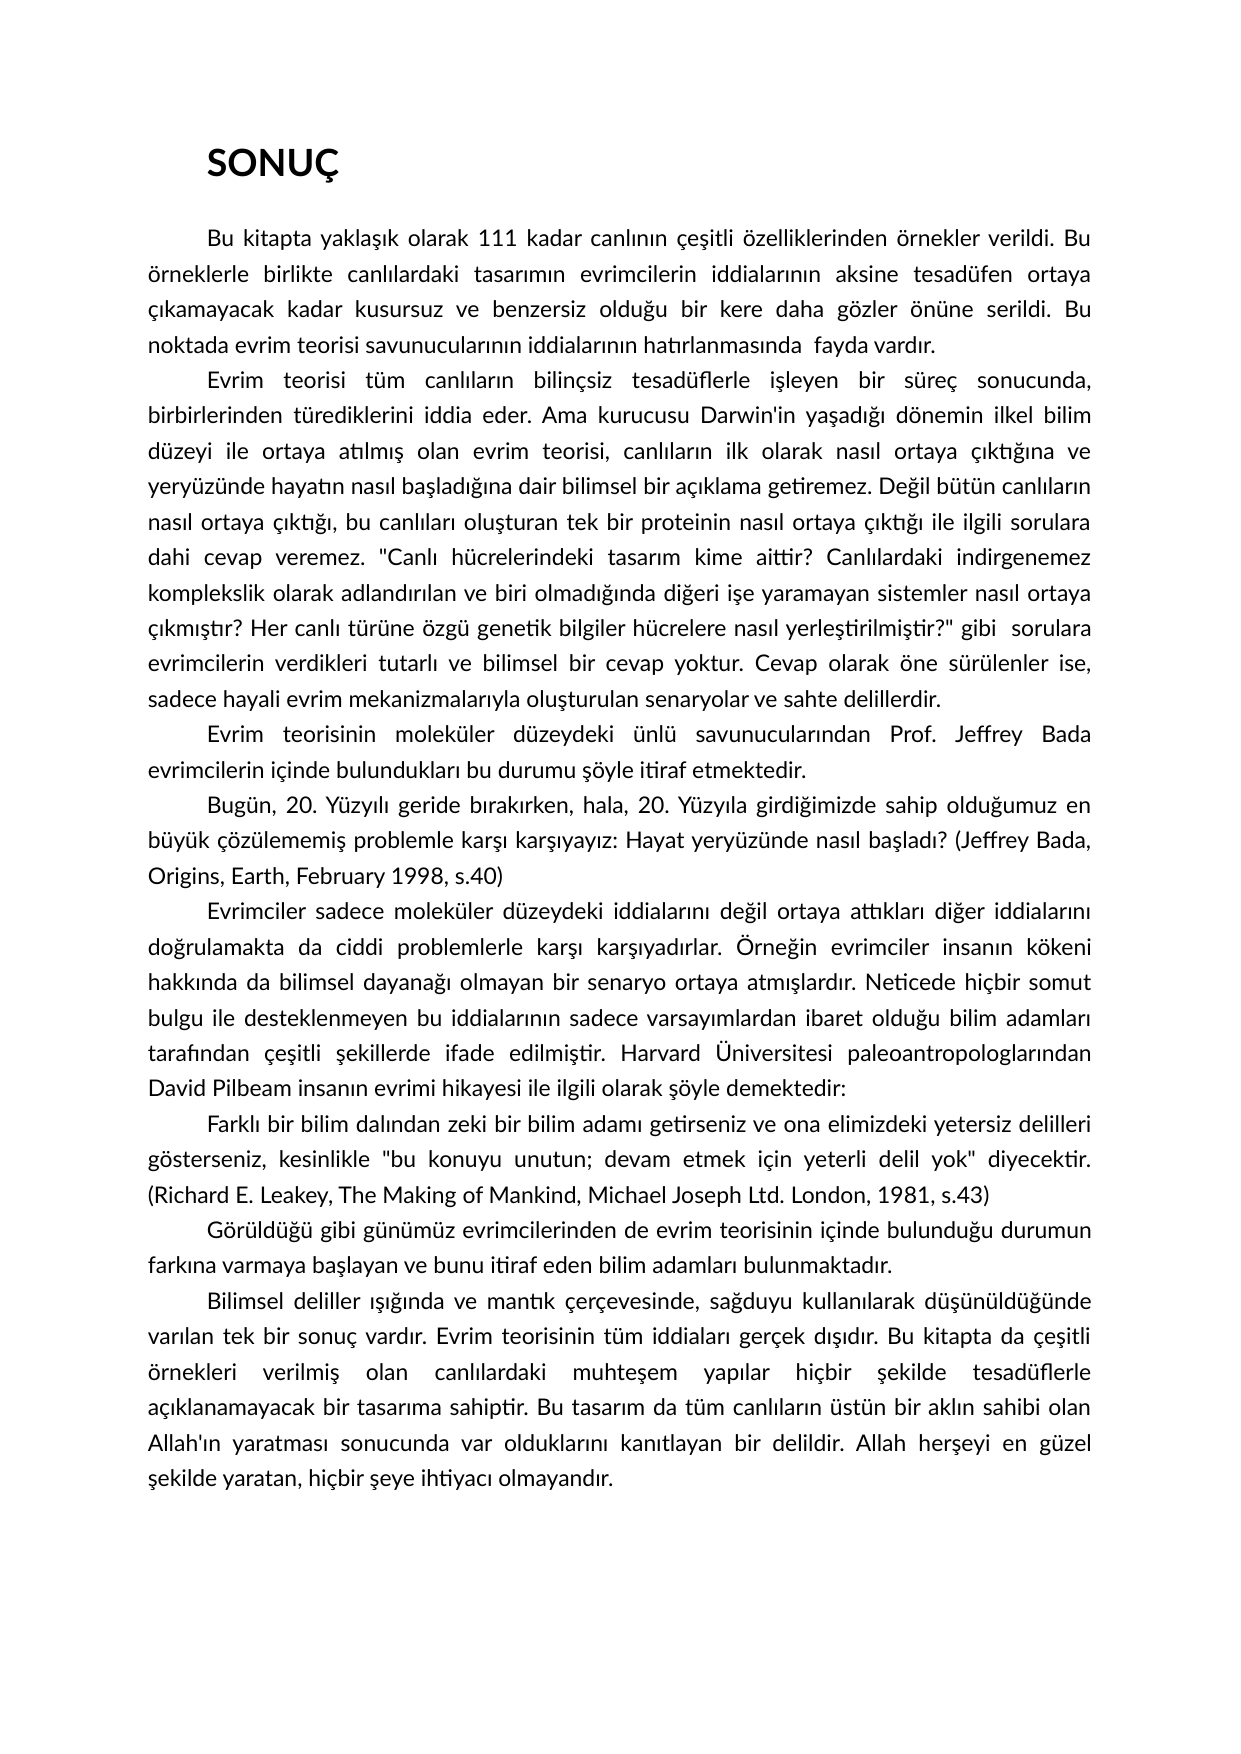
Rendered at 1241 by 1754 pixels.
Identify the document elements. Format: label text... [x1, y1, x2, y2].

text Evrim teorisinin moleküler düzeydeki ünlü savunucularından Prof. Jeffrey Bada evrimcilerin içinde bulundukları bu durumu şöyle itiraf etmektedir. [148, 714, 1093, 785]
text Farklı bir bilim dalından zeki bir bilim adamı getirseniz ve ona elimizdeki yetersiz delilleri gösterseniz, kesinlikle "bu konuyu unutun; devam etmek için yeterli delil yok" diyecektir. (Richard E. Leakey, The Making of Mankind, Michael Joseph Ltd. London, 1981, s.43) [148, 1104, 1093, 1210]
text Görüldüğü gibi günümüz evrimcilerinden de evrim teorisinin içinde bulunduğu durumun farkına varmaya başlayan ve bunu itiraf eden bilim adamları bulunmaktadır. [148, 1210, 1093, 1281]
text Bu kitapta yaklaşık olarak 111 kadar canlının çeşitli özelliklerinden örnekler verildi. Bu örneklerle birlikte canlılardaki tasarımın evrimcilerin iddialarının aksine tesadüfen ortaya çıkamayacak kadar kusursuz ve benzersiz olduğu bir kere daha gözler önüne serildi. Bu noktada evrim teorisi savunucularının iddialarının hatırlanmasında fayda vardır. [148, 218, 1093, 360]
text SONUÇ [148, 148, 1093, 183]
text Bilimsel deliller ışığında ve mantık çerçevesinde, sağduyu kullanılarak düşünüldüğünde varılan tek bir sonuç vardır. Evrim teorisinin tüm iddiaları gerçek dışıdır. Bu kitapta da çeşitli örnekleri verilmiş olan canlılardaki muhteşem yapılar hiçbir şekilde tesadüflerle açıklanamayacak bir tasarıma sahiptir. Bu tasarım da tüm canlıların üstün bir aklın sahibi olan Allah'ın yaratması sonucunda var olduklarını kanıtlayan bir delildir. Allah herşeyi en güzel şekilde yaratan, hiçbir şeye ihtiyacı olmayandır. [148, 1281, 1093, 1493]
text Evrimciler sadece moleküler düzeydeki iddialarını değil ortaya attıkları diğer iddialarını doğrulamakta da ciddi problemlerle karşı karşıyadırlar. Örneğin evrimciler insanın kökeni hakkında da bilimsel dayanağı olmayan bir senaryo ortaya atmışlardır. Neticede hiçbir somut bulgu ile desteklenmeyen bu iddialarının sadece varsayımlardan ibaret olduğu bilim adamları tarafından çeşitli şekillerde ifade edilmiştir. Harvard Üniversitesi paleoantropologlarından David Pilbeam insanın evrimi hikayesi ile ilgili olarak şöyle demektedir: [148, 891, 1093, 1104]
text Bugün, 20. Yüzyılı geride bırakırken, hala, 20. Yüzyıla girdiğimizde sahip olduğumuz en büyük çözülememiş problemle karşı karşıyayız: Hayat yeryüzünde nasıl başladı? (Jeffrey Bada, Origins, Earth, February 1998, s.40) [148, 785, 1093, 891]
text Evrim teorisi tüm canlıların bilinçsiz tesadüflerle işleyen bir süreç sonucunda, birbirlerinden türediklerini iddia eder. Ama kurucusu Darwin'in yaşadığı dönemin ilkel bilim düzeyi ile ortaya atılmış olan evrim teorisi, canlıların ilk olarak nasıl ortaya çıktığına ve yeryüzünde hayatın nasıl başladığına dair bilimsel bir açıklama getiremez. Değil bütün canlıların nasıl ortaya çıktığı, bu canlıları oluşturan tek bir proteinin nasıl ortaya çıktığı ile ilgili sorulara dahi cevap veremez. "Canlı hücrelerindeki tasarım kime aittir? Canlılardaki indirgenemez komplekslik olarak adlandırılan ve biri olmadığında diğeri işe yaramayan sistemler nasıl ortaya çıkmıştır? Her canlı türüne özgü genetik bilgiler hücrelere nasıl yerleştirilmiştir?" gibi sorulara evrimcilerin verdikleri tutarlı ve bilimsel bir cevap yoktur. Cevap olarak öne sürülenler ise, sadece hayali evrim mekanizmalarıyla oluşturulan senaryolar ve sahte delillerdir. [148, 360, 1093, 714]
